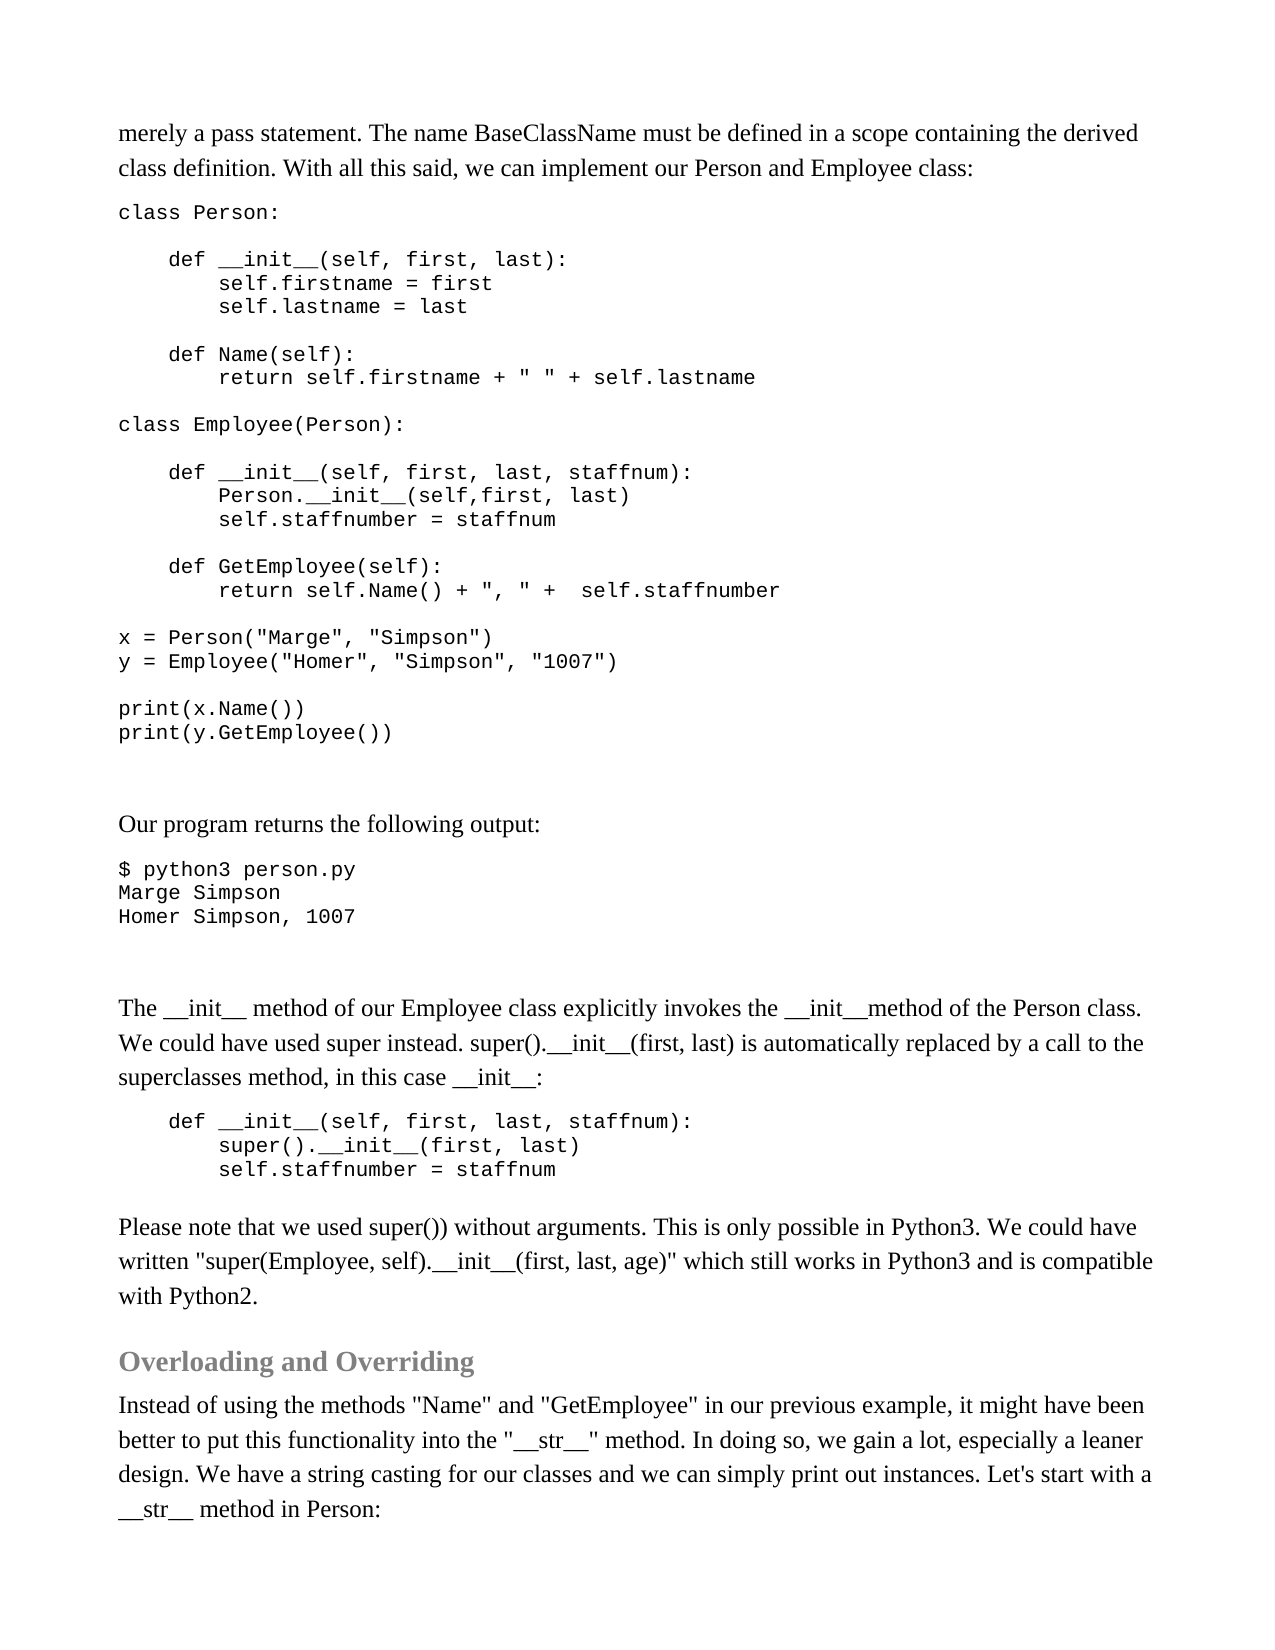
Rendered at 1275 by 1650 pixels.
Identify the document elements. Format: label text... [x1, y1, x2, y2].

text x = Person("Marge", "Simpson") [118, 627, 1157, 651]
text y = Employee("Homer", "Simpson", "1007") [118, 651, 1157, 674]
text Instead of using the methods "Name" and "GetEmployee" in our previous example, it might have been better to put this functionality into the "__str__" method. In doing so, we gain a lot, especially a leaner design. We have a string casting for our classes and we can simply print out instances. Let's start with a __str__ method in Person: [118, 1391, 1157, 1523]
text Homer Simpson, 1007 [118, 906, 1157, 929]
text return self.firstname + " " + self.lastname [118, 367, 1157, 391]
text def Name(self): [118, 343, 1157, 367]
text print(y.GetEmployee()) [118, 722, 1157, 746]
text class Person: [118, 202, 1157, 225]
text self.firstname = first [118, 273, 1157, 296]
text self.staffnumber = staffnum [118, 509, 1157, 533]
text return self.Name() + ", " + self.staffnumber [118, 580, 1157, 604]
subtitle Overloading and Overriding [118, 1344, 1157, 1378]
text self.staffnumber = staffnum [118, 1159, 1157, 1182]
text print(x.Name()) [118, 698, 1157, 722]
text def GetEmployee(self): [118, 556, 1157, 580]
text def __init__(self, first, last): [118, 249, 1157, 273]
text def __init__(self, first, last, staffnum): [118, 462, 1157, 485]
text Marge Simpson [118, 882, 1157, 906]
text class Employee(Person): [118, 414, 1157, 438]
text super().__init__(first, last) [118, 1135, 1157, 1159]
text Please note that we used super()) without arguments. This is only possible in Python3. We could have written "super(Employee, self).__init__(first, last, age)" which still works in Python3 and is compatible with Python2. [118, 1212, 1157, 1309]
text The __init__ method of our Employee class explicitly invokes the __init__method of the Person class. We could have used super instead. super().__init__(first, last) is automatically replaced by a call to the superclasses method, in this case __init__: [118, 959, 1157, 1091]
text Person.__init__(self,first, last) [118, 485, 1157, 509]
text self.lastname = last [118, 296, 1157, 320]
text $ python3 person.py [118, 858, 1157, 882]
text merely a pass statement. The name BaseClassName must be defined in a scope containing the derived class definition. With all this said, we can implement our Person and Employee class: [118, 118, 1157, 181]
text def __init__(self, first, last, staffnum): [118, 1111, 1157, 1135]
text Our program returns the following output: [118, 775, 1157, 838]
